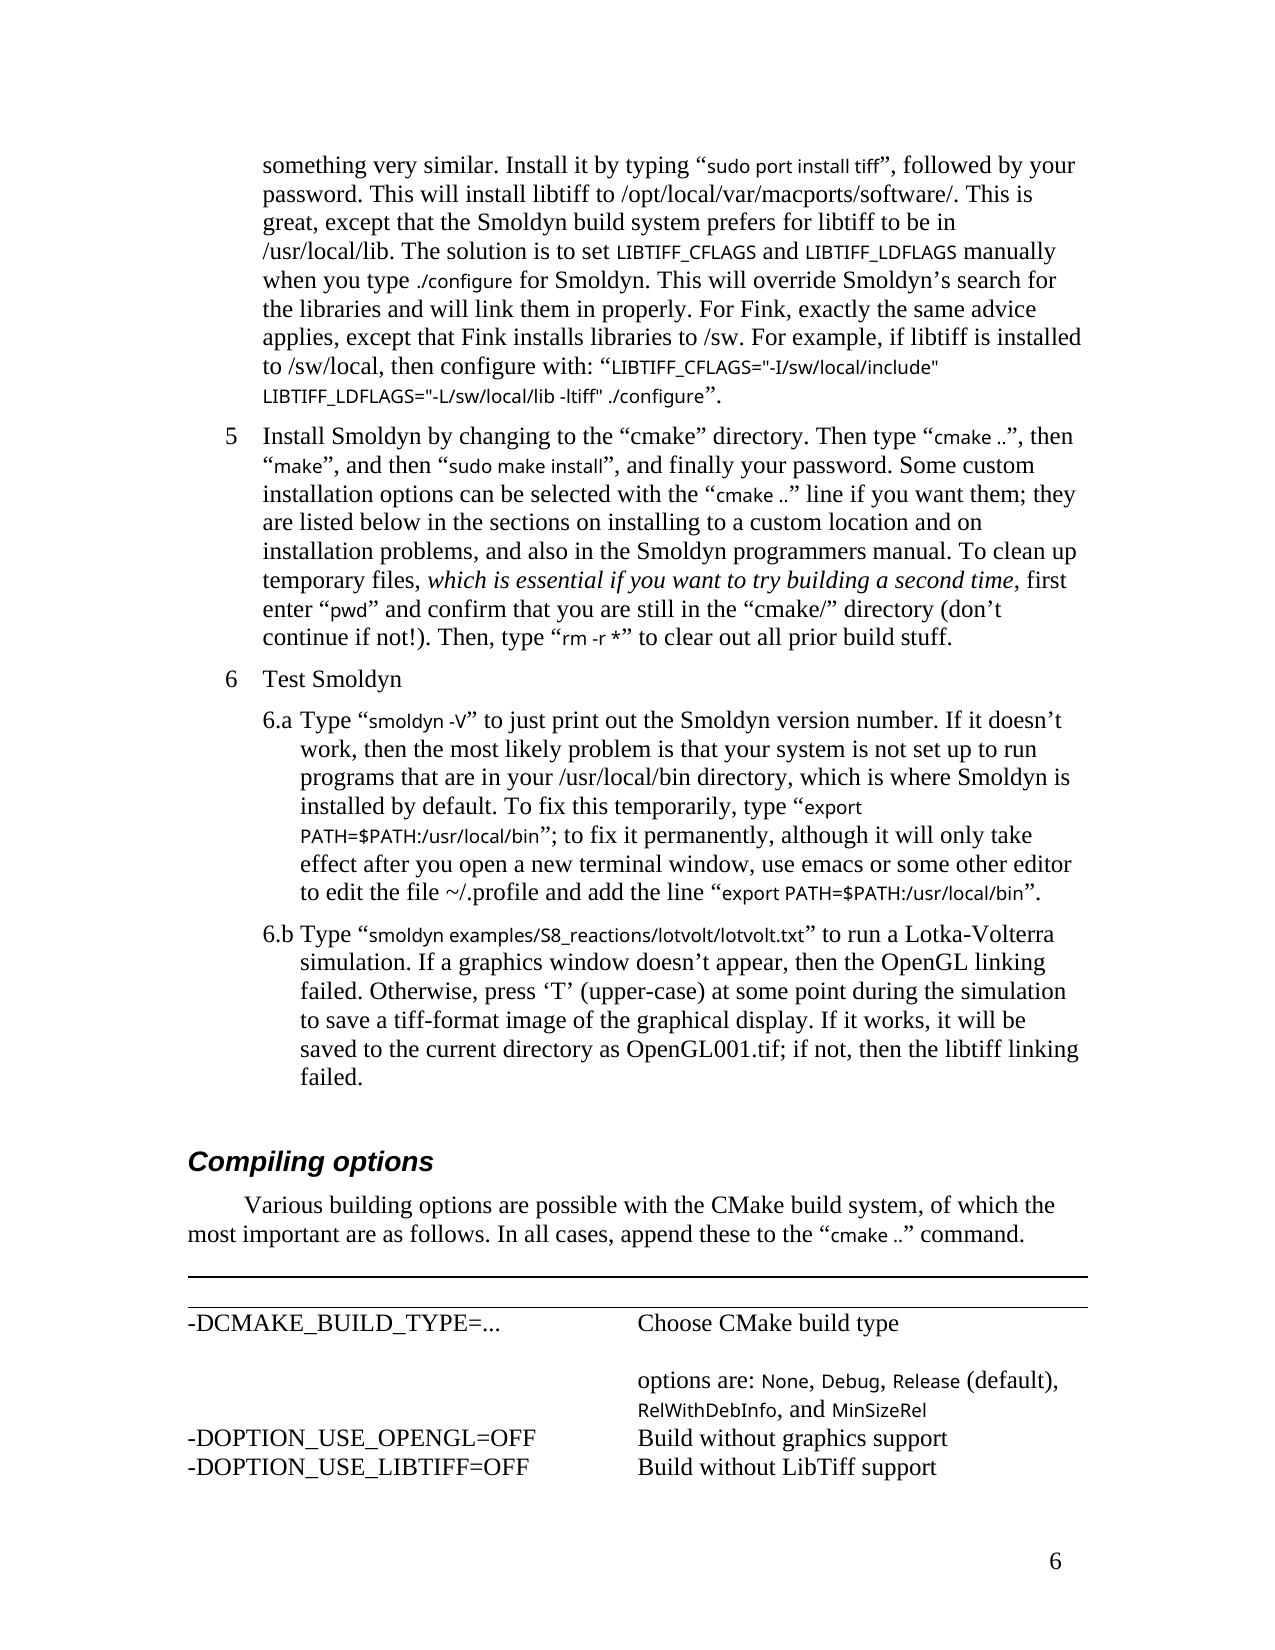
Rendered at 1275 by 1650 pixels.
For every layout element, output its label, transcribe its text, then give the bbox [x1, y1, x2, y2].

list Type “smoldyn -V” to just print out the Smoldyn version number. If it doesn’t work, then the most likely problem is that your system is not set up to run programs that are in your /usr/local/bin directory, which is where Smoldyn is installed by default. To fix this temporarily, type “export PATH=$PATH:/usr/local/bin”; to fix it permanently, although it will only take effect after you open a new terminal window, use emacs or some other editor to edit the file ~/.profile and add the line “export PATH=$PATH:/usr/local/bin”. [262, 705, 1087, 906]
text Various building options are possible with the CMake build system, of which the most important are as follows. In all cases, append these to the “cmake ..” command. [187, 1190, 1087, 1247]
table_header [188, 1278, 637, 1306]
list Type “smoldyn examples/S8_reactions/lotvolt/lotvolt.txt” to run a Lotka-Volterra simulation. If a graphics window doesn’t appear, then the OpenGL linking failed. Otherwise, press ‘T’ (upper-case) at some point during the simulation to save a tiff-format image of the graphical display. If it works, it will be saved to the current directory as OpenGL001.tif; if not, then the libtiff linking failed. [262, 919, 1087, 1091]
table_cell -DOPTION_USE_OPENGL=OFF [188, 1423, 637, 1452]
table_cell -DCMAKE_BUILD_TYPE=... [188, 1308, 637, 1423]
table_cell -DOPTION_USE_LIBTIFF=OFF [188, 1452, 637, 1481]
table_header [638, 1278, 1087, 1306]
table_cell Choose CMake build type options are: None, Debug, Release (default), RelWithDebInfo, and MinSizeRel [638, 1308, 1087, 1423]
text something very similar. Install it by typing “sudo port install tiff”, followed by your password. This will install libtiff to /opt/local/var/macports/software/. This is great, except that the Smoldyn build system prefers for libtiff to be in /usr/local/lib. The solution is to set LIBTIFF_CFLAGS and LIBTIFF_LDFLAGS manually when you type ./configure for Smoldyn. This will override Smoldyn’s search for the libraries and will link them in properly. For Fink, exactly the same advice applies, except that Fink installs libraries to /sw. For example, if libtiff is installed to /sw/local, then configure with: “LIBTIFF_CFLAGS="-I/sw/local/include" LIBTIFF_LDFLAGS="-L/sw/local/lib -ltiff" ./configure”. [262, 150, 1087, 409]
list Test Smoldyn [225, 664, 1087, 692]
list Install Smoldyn by changing to the “cmake” directory. Then type “cmake ..”, then “make”, and then “sudo make install”, and finally your password. Some custom installation options can be selected with the “cmake ..” line if you want them; they are listed below in the sections on installing to a custom location and on installation problems, and also in the Smoldyn programmers manual. To clean up temporary files, which is essential if you want to try building a second time, first enter “pwd” and confirm that you are still in the “cmake/” directory (don’t continue if not!). Then, type “rm -r *” to clear out all prior build stuff. [225, 421, 1087, 651]
table_cell Build without LibTiff support [638, 1452, 1087, 1481]
subtitle Compiling options [187, 1145, 1087, 1177]
table_cell Build without graphics support [638, 1423, 1087, 1452]
